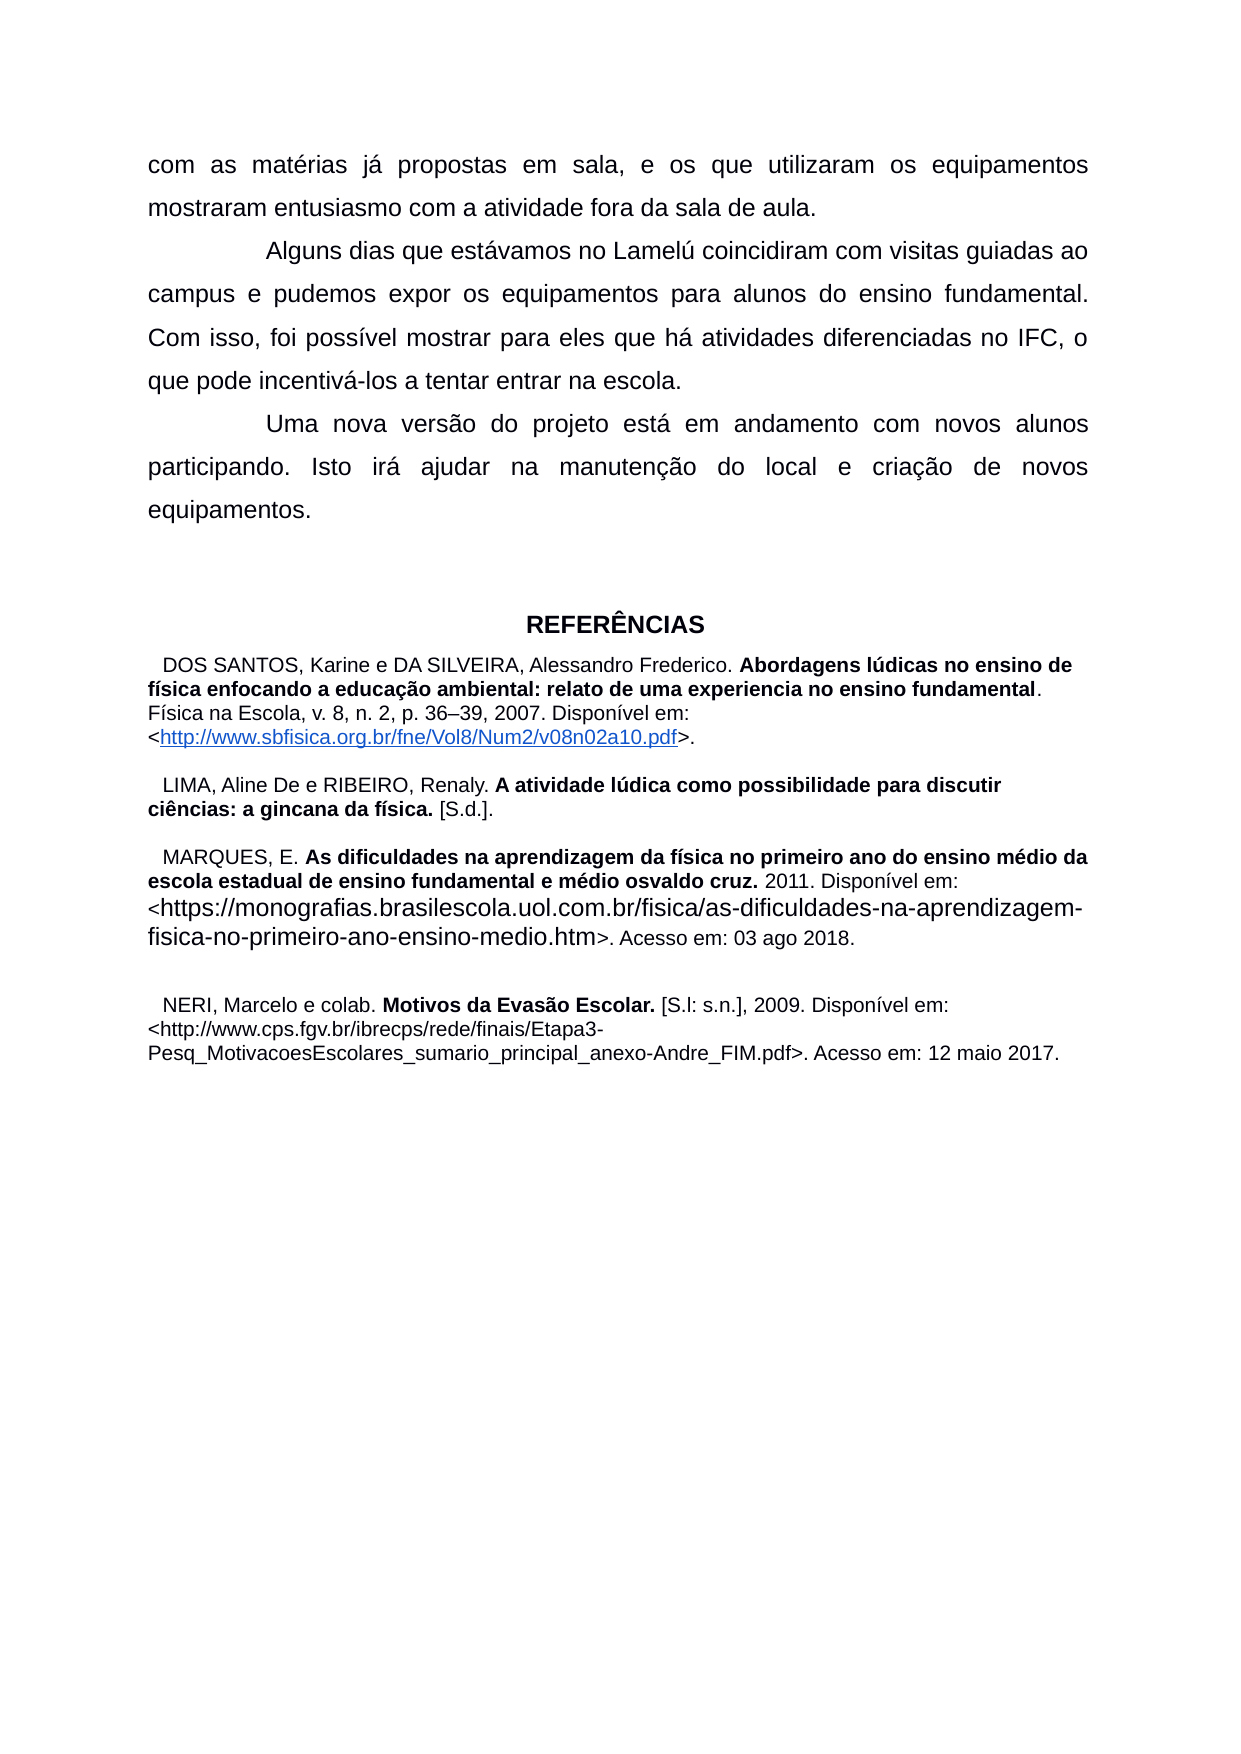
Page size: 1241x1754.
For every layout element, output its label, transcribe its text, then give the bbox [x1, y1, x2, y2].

text Uma nova versão do projeto está em andamento com novos alunos participando. Isto irá ajudar na manutenção do local e criação de novos equipamentos. [148, 409, 1090, 524]
text com as matérias já propostas em sala, e os que utilizaram os equipamentos mostraram entusiasmo com a atividade fora da sala de aula. [148, 150, 1090, 222]
text DOS SANTOS, Karine e DA SILVEIRA, Alessandro Frederico. Abordagens lúdicas no ensino de física enfocando a educação ambiental: relato de uma experiencia no ensino fundamental. Física na Escola, v. 8, n. 2, p. 36–39, 2007. Disponível em: <http://www.sbfisica.org.br/fne/Vol8/Num2/v08n02a10.pdf>. [148, 653, 1090, 749]
text Alguns dias que estávamos no Lamelú coincidiram com visitas guiadas ao campus e pudemos expor os equipamentos para alunos do ensino fundamental. Com isso, foi possível mostrar para eles que há atividades diferenciadas no IFC, o que pode incentivá-los a tentar entrar na escola. [148, 236, 1090, 394]
text NERI, Marcelo e colab. Motivos da Evasão Escolar. [S.l: s.n.], 2009. Disponível em: <http://www.cps.fgv.br/ibrecps/rede/finais/Etapa3-Pesq_MotivacoesEscolares_sumario_principal_anexo-Andre_FIM.pdf>. Acesso em: 12 maio 2017. [148, 993, 1090, 1065]
text REFERÊNCIAS [148, 610, 1090, 639]
text MARQUES, E. As dificuldades na aprendizagem da física no primeiro ano do ensino médio da escola estadual de ensino fundamental e médio osvaldo cruz. 2011. Disponível em: <https://monografias.brasilescola.uol.com.br/fisica/as-dificuldades-na-aprendizagem-fisica-no-primeiro-ano-ensino-medio.htm>. Acesso em: 03 ago 2018. [148, 845, 1090, 950]
text LIMA, Aline De e RIBEIRO, Renaly. A atividade lúdica como possibilidade para discutir ciências: a gincana da física. [S.d.]. [148, 773, 1090, 821]
